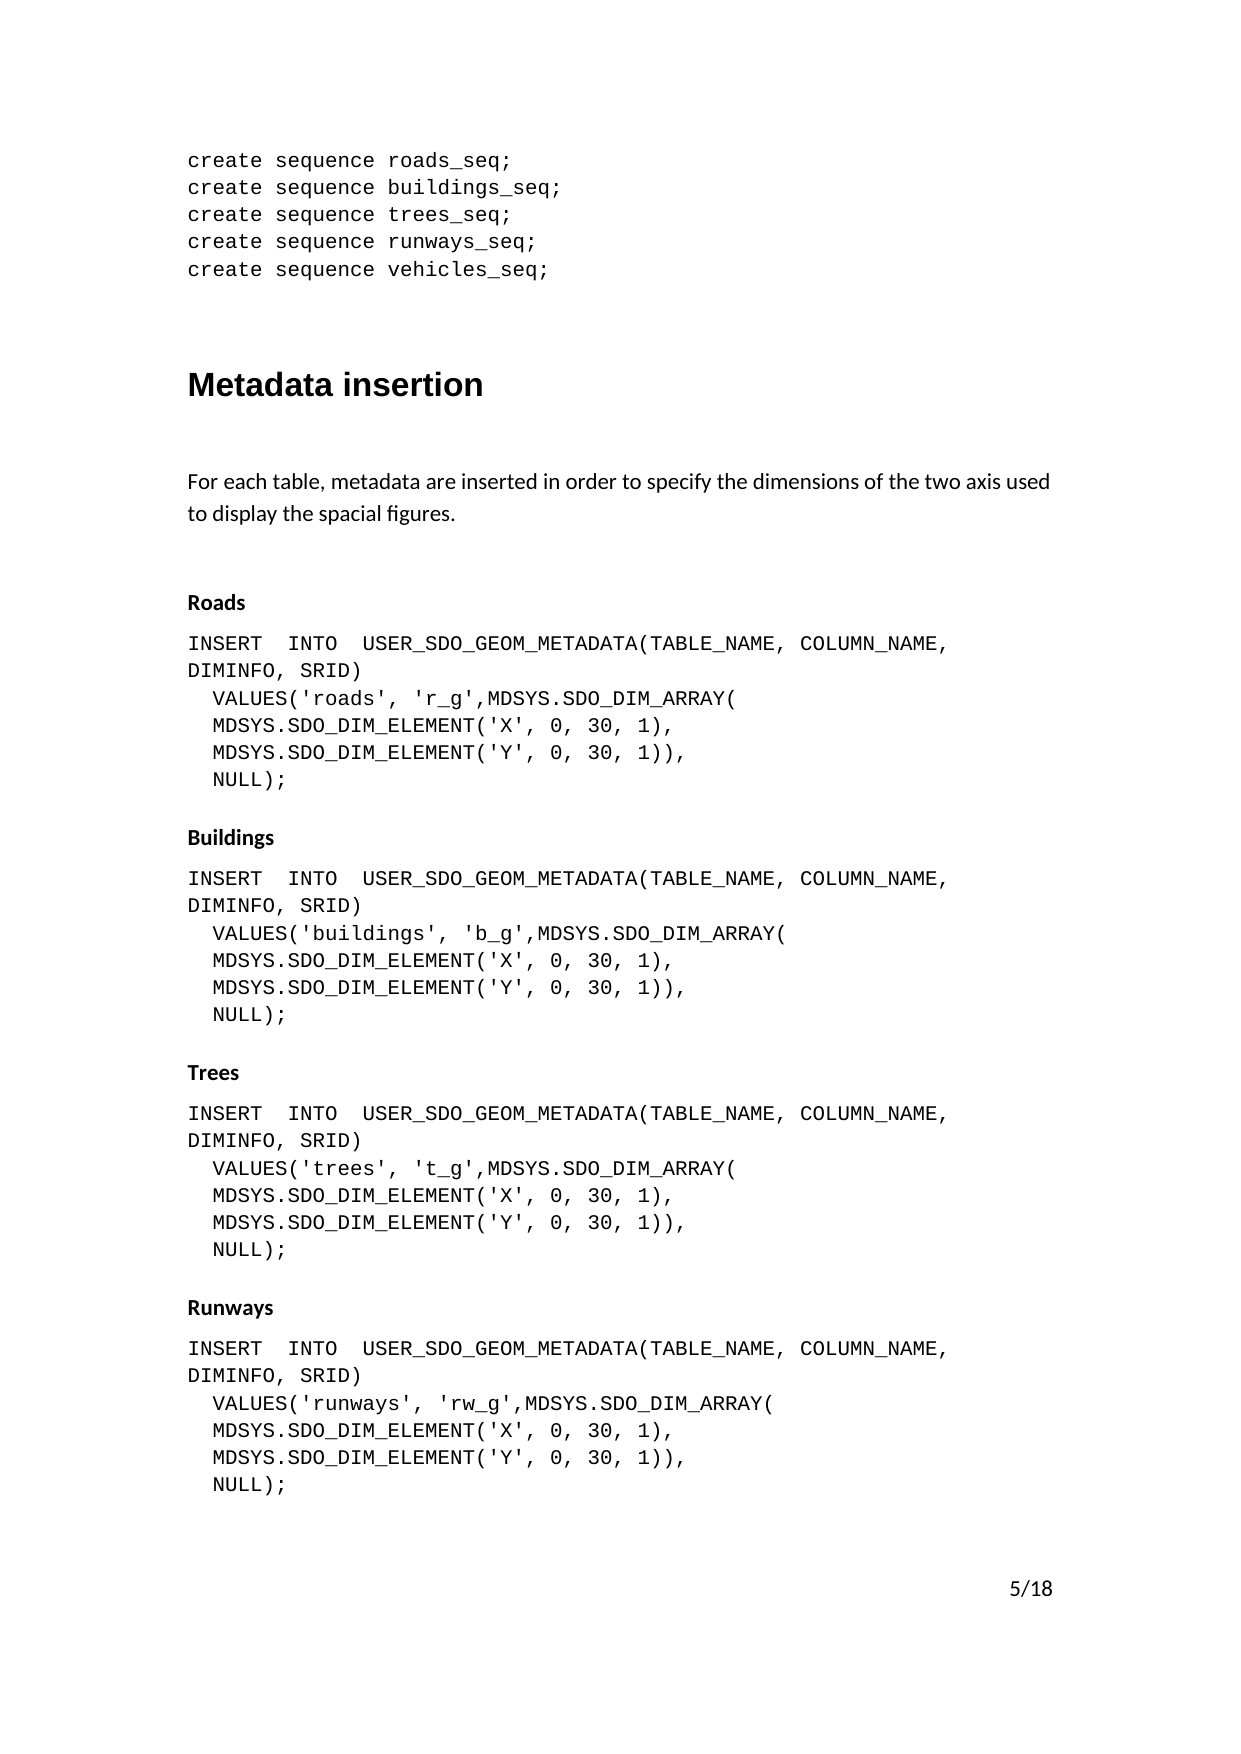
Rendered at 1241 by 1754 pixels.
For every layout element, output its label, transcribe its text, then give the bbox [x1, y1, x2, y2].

text INSERT INTO USER_SDO_GEOM_METADATA(TABLE_NAME, COLUMN_NAME, DIMINFO, SRID) [187, 1338, 1053, 1389]
text Trees [187, 1058, 1053, 1086]
text INSERT INTO USER_SDO_GEOM_METADATA(TABLE_NAME, COLUMN_NAME, DIMINFO, SRID) [187, 868, 1053, 919]
text create sequence roads_seq; [187, 150, 1053, 174]
text Roads [187, 588, 1053, 616]
text Buildings [187, 823, 1053, 851]
text VALUES('buildings', 'b_g',MDSYS.SDO_DIM_ARRAY( [187, 922, 1053, 946]
text MDSYS.SDO_DIM_ELEMENT('Y', 0, 30, 1)), [187, 977, 1053, 1001]
text Runways [187, 1293, 1053, 1321]
text create sequence runways_seq; [187, 232, 1053, 255]
text VALUES('trees', 't_g',MDSYS.SDO_DIM_ARRAY( [187, 1157, 1053, 1181]
text NULL); [187, 769, 1053, 793]
text MDSYS.SDO_DIM_ELEMENT('Y', 0, 30, 1)), [187, 1447, 1053, 1471]
text NULL); [187, 1474, 1053, 1498]
text MDSYS.SDO_DIM_ELEMENT('Y', 0, 30, 1)), [187, 742, 1053, 766]
text MDSYS.SDO_DIM_ELEMENT('X', 0, 30, 1), [187, 715, 1053, 738]
text NULL); [187, 1004, 1053, 1028]
text VALUES('roads', 'r_g',MDSYS.SDO_DIM_ARRAY( [187, 687, 1053, 711]
text create sequence buildings_seq; [187, 177, 1053, 201]
text create sequence trees_seq; [187, 204, 1053, 228]
text For each table, metadata are inserted in order to specify the dimensions of the two axis used to display the spacial figures. [187, 467, 1053, 527]
text INSERT INTO USER_SDO_GEOM_METADATA(TABLE_NAME, COLUMN_NAME, DIMINFO, SRID) [187, 1103, 1053, 1154]
text MDSYS.SDO_DIM_ELEMENT('X', 0, 30, 1), [187, 1185, 1053, 1208]
text MDSYS.SDO_DIM_ELEMENT('Y', 0, 30, 1)), [187, 1212, 1053, 1236]
subtitle Metadata insertion [187, 365, 1053, 404]
text MDSYS.SDO_DIM_ELEMENT('X', 0, 30, 1), [187, 950, 1053, 973]
text MDSYS.SDO_DIM_ELEMENT('X', 0, 30, 1), [187, 1420, 1053, 1443]
text INSERT INTO USER_SDO_GEOM_METADATA(TABLE_NAME, COLUMN_NAME, DIMINFO, SRID) [187, 633, 1053, 684]
text NULL); [187, 1239, 1053, 1263]
text VALUES('runways', 'rw_g',MDSYS.SDO_DIM_ARRAY( [187, 1392, 1053, 1416]
text create sequence vehicles_seq; [187, 259, 1053, 282]
